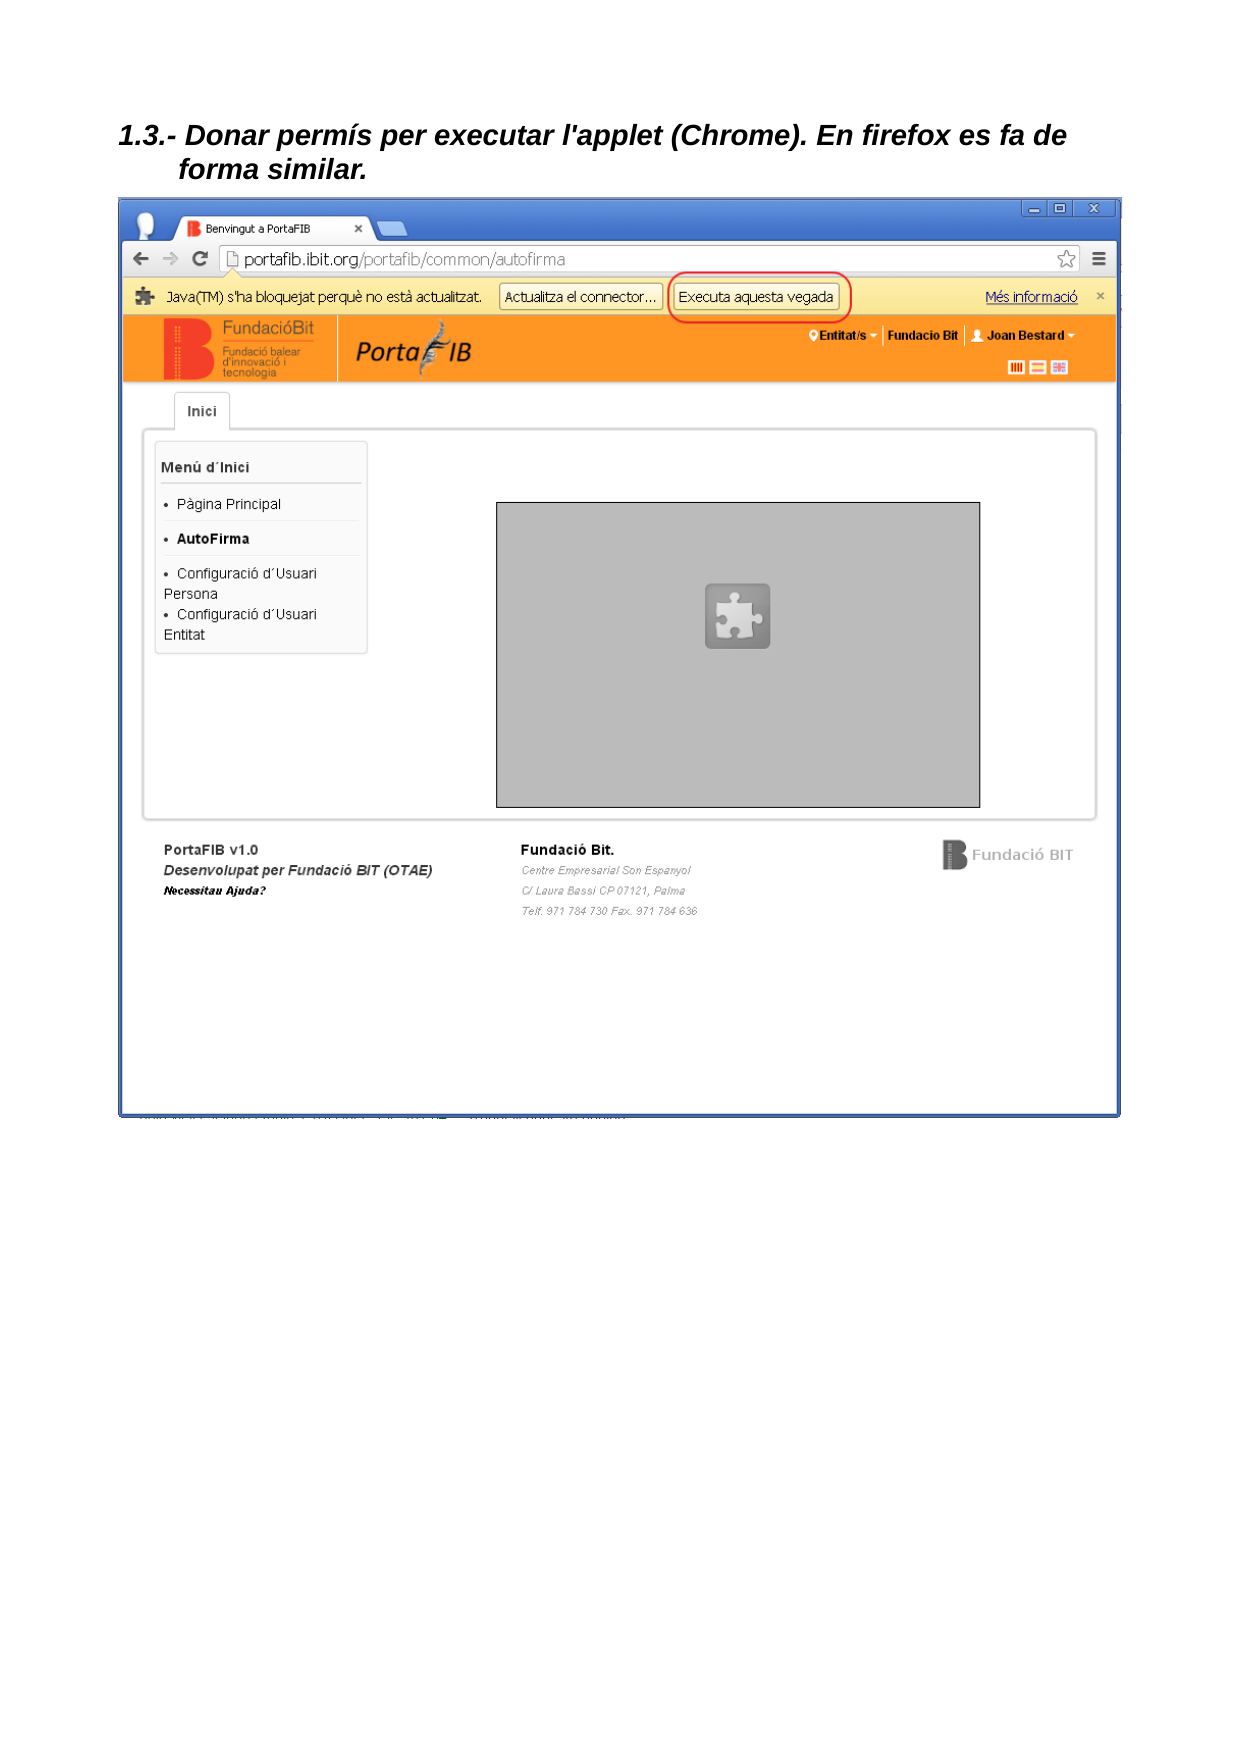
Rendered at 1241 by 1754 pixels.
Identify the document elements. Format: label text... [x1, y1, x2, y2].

subtitle Donar permís per executar l'applet (Chrome). En firefox es fa de forma similar. [118, 118, 1122, 185]
picture [118, 197, 1123, 1119]
